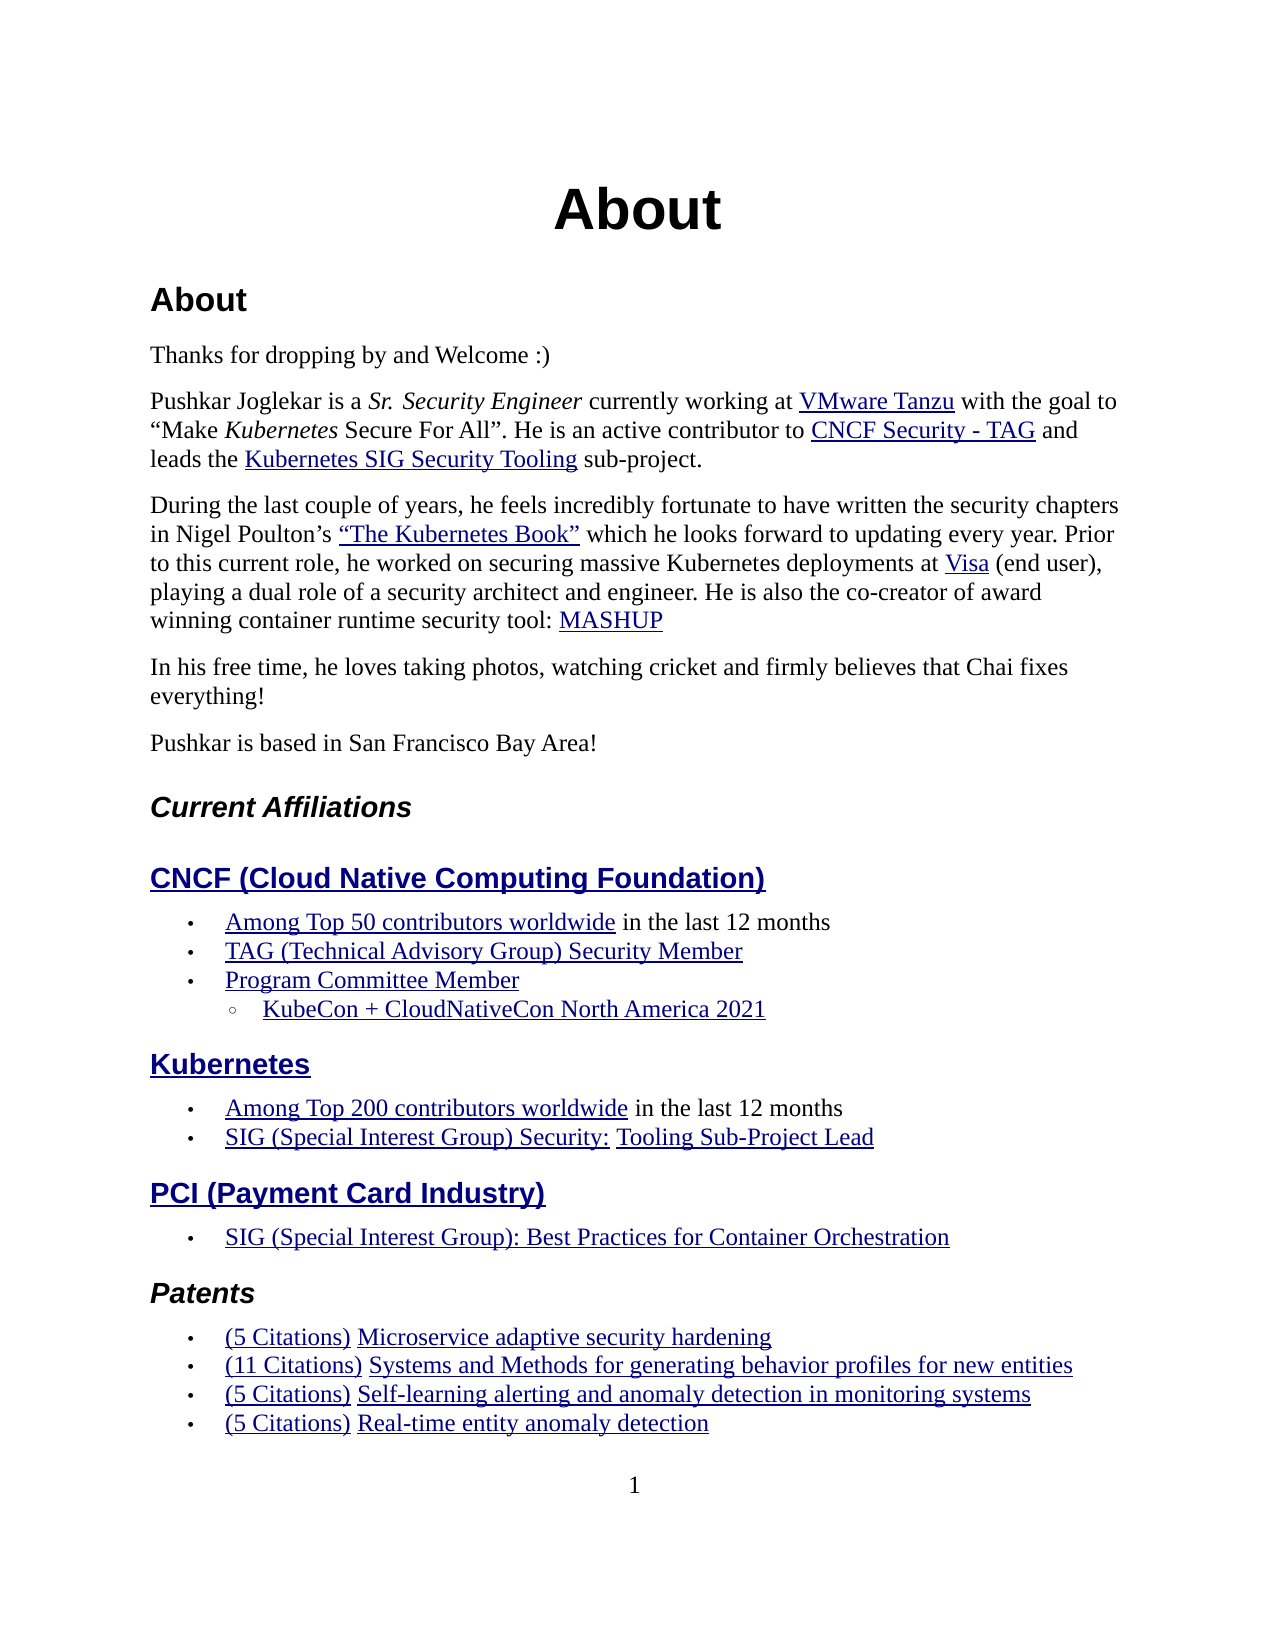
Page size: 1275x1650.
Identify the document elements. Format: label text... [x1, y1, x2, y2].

list SIG (Special Interest Group): Best Practices for Container Orchestration [187, 1222, 1125, 1251]
list Among Top 50 contributors worldwide in the last 12 months [187, 907, 1125, 936]
text Pushkar is based in San Francisco Bay Area! [150, 728, 1125, 756]
list Program Committee Member [187, 965, 1125, 994]
title About [150, 175, 1125, 242]
subtitle About [150, 279, 1125, 318]
list (11 Citations) Systems and Methods for generating behavior profiles for new entities [187, 1351, 1125, 1379]
list (5 Citations) Microservice adaptive security hardening [187, 1322, 1125, 1351]
list KubeCon + CloudNativeCon North America 2021 [225, 994, 1125, 1022]
list SIG (Special Interest Group) Security: Tooling Sub-Project Lead [187, 1122, 1125, 1151]
text Pushkar Joglekar is a Sr. Security Engineer currently working at VMware Tanzu with the goal to “Make Kubernetes Secure For All”. He is an active contributor to CNCF Security - TAG and leads the Kubernetes SIG Security Tooling sub-project. [150, 386, 1125, 473]
subtitle Current Affiliations [150, 790, 1125, 824]
subtitle Patents [150, 1276, 1125, 1309]
text During the last couple of years, he feels incredibly fortunate to have written the security chapters in Nigel Poulton’s “The Kubernetes Book” which he looks forward to updating every year. Prior to this current role, he worked on securing massive Kubernetes deployments at Visa (end user), playing a dual role of a security architect and engineer. He is also the co-creator of award winning container runtime security tool: MASHUP [150, 491, 1125, 634]
list (5 Citations) Real-time entity anomaly detection [187, 1408, 1125, 1437]
list Among Top 200 contributors worldwide in the last 12 months [187, 1093, 1125, 1122]
list TAG (Technical Advisory Group) Security Member [187, 936, 1125, 965]
text In his free time, he loves taking photos, watching cricket and firmly believes that Chai fixes everything! [150, 652, 1125, 710]
text Thanks for dropping by and Welcome :) [150, 340, 1125, 368]
subtitle PCI (Payment Card Industry) [150, 1176, 1125, 1209]
subtitle CNCF (Cloud Native Computing Foundation) [150, 861, 1125, 895]
subtitle Kubernetes [150, 1047, 1125, 1081]
list (5 Citations) Self-learning alerting and anomaly detection in monitoring systems [187, 1379, 1125, 1408]
